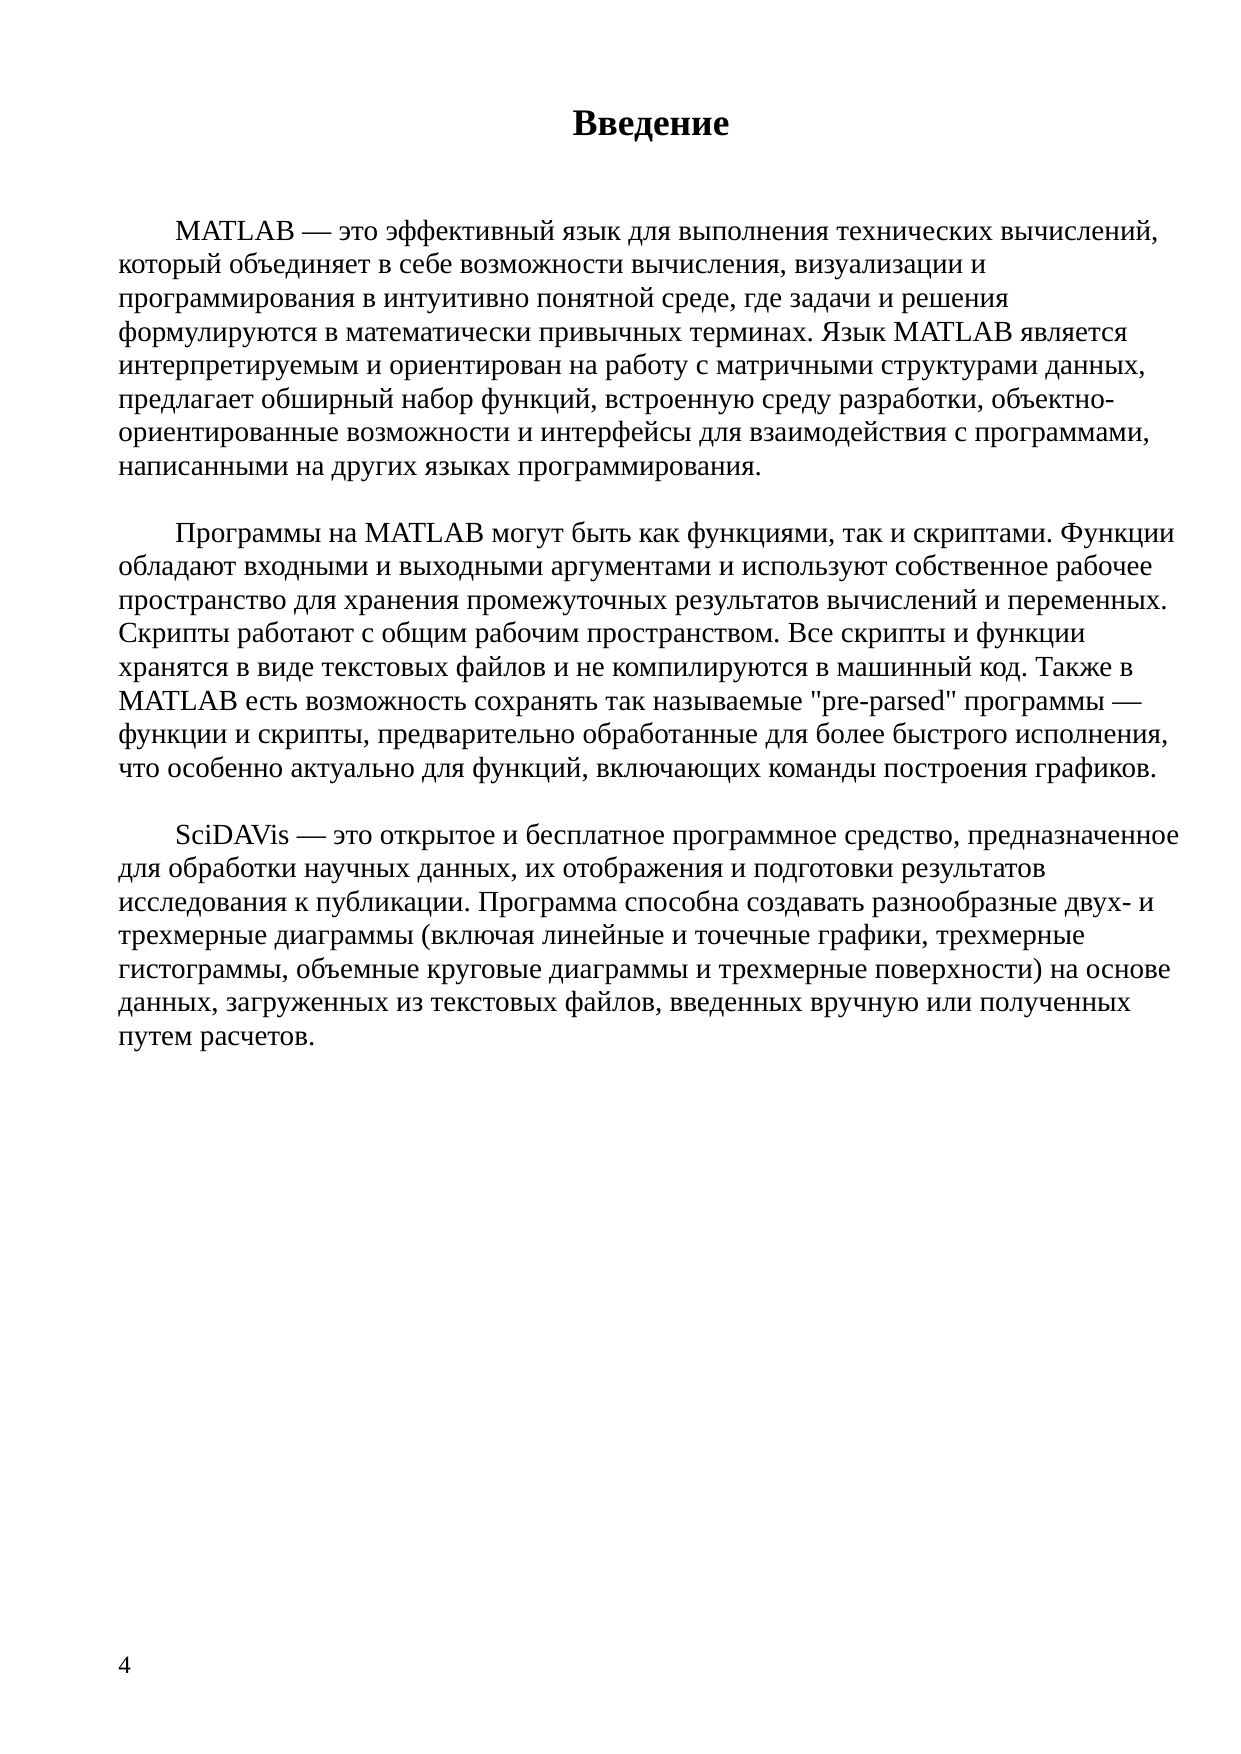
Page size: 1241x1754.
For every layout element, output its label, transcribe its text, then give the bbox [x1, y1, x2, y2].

text SciDAVis — это открытое и бесплатное программное средство, предназначенное для обработки научных данных, их отображения и подготовки результатов исследования к публикации. Программа способна создавать разнообразные двух- и трехмерные диаграммы (включая линейные и точечные графики, трехмерные гистограммы, объемные круговые диаграммы и трехмерные поверхности) на основе данных, загруженных из текстовых файлов, введенных вручную или полученных путем расчетов. [118, 817, 1184, 1052]
text Программы на MATLAB могут быть как функциями, так и скриптами. Функции обладают входными и выходными аргументами и используют собственное рабочее пространство для хранения промежуточных результатов вычислений и переменных. Скрипты работают с общим рабочим пространством. Все скрипты и функции хранятся в виде текстовых файлов и не компилируются в машинный код. Также в MATLAB есть возможность сохранять так называемые "pre-parsed" программы — функции и скрипты, предварительно обработанные для более быстрого исполнения, что особенно актуально для функций, включающих команды построения графиков. [118, 515, 1184, 783]
text MATLAB — это эффективный язык для выполнения технических вычислений, который объединяет в себе возможности вычисления, визуализации и программирования в интуитивно понятной среде, где задачи и решения формулируются в математически привычных терминах. Язык MATLAB является интерпретируемым и ориентирован на работу с матричными структурами данных, предлагает обширный набор функций, встроенную среду разработки, объектно-ориентированные возможности и интерфейсы для взаимодействия с программами, написанными на других языках программирования. [118, 213, 1184, 481]
subtitle Введение [118, 100, 1184, 143]
